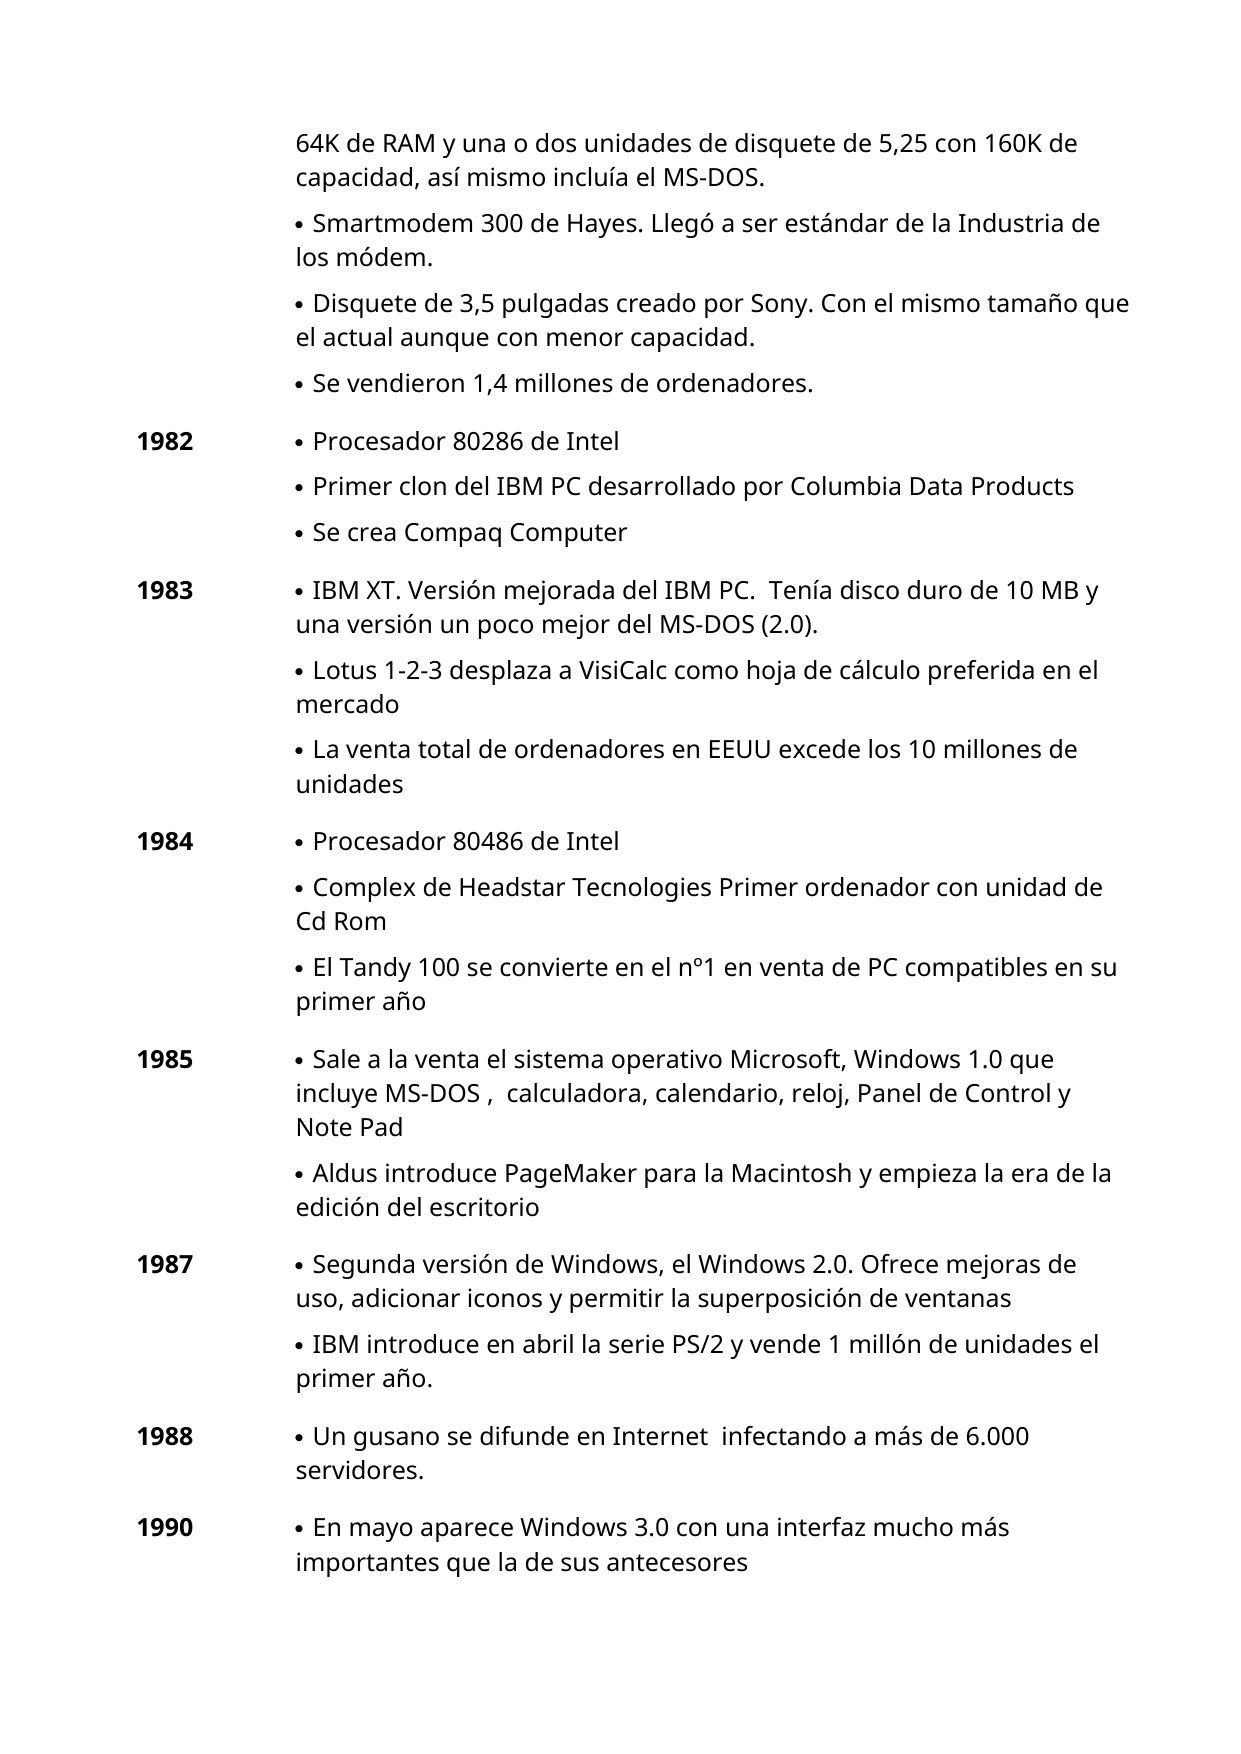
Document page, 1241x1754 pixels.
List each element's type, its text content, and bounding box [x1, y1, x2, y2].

table_cell 1988 [136, 1407, 295, 1498]
table_cell En mayo aparece Windows 3.0 con una interfaz mucho más importantes que la de sus antecesores [295, 1498, 1133, 1590]
table_cell Procesador 80286 de Intel Primer clon del IBM PC desarrollado por Columbia Data Products Se crea Compaq Computer [295, 411, 1133, 561]
table_cell 1984 [136, 812, 295, 1029]
table_cell Sale a la venta el sistema operativo Microsoft, Windows 1.0 que incluye MS-DOS , calculadora, calendario, reloj, Panel de Control y Note Pad Aldus introduce PageMaker para la Macintosh y empieza la era de la edición del escritorio [295, 1030, 1133, 1235]
table_cell 1990 [136, 1498, 295, 1590]
table_cell 64K de RAM y una o dos unidades de disquete de 5,25 con 160K de capacidad, así mismo incluía el MS-DOS. Smartmodem 300 de Hayes. Llegó a ser estándar de la Industria de los módem. Disquete de 3,5 pulgadas creado por Sony. Con el mismo tamaño que el actual aunque con menor capacidad. Se vendieron 1,4 millones de ordenadores. [295, 114, 1133, 411]
table_cell Un gusano se difunde en Internet infectando a más de 6.000 servidores. [295, 1407, 1133, 1498]
table_cell Segunda versión de Windows, el Windows 2.0. Ofrece mejoras de uso, adicionar iconos y permitir la superposición de ventanas IBM introduce en abril la serie PS/2 y vende 1 millón de unidades el primer año. [295, 1235, 1133, 1407]
table_cell 1982 [136, 411, 295, 561]
table_cell 1983 [136, 561, 295, 812]
table_cell 1987 [136, 1235, 295, 1407]
table_cell IBM XT. Versión mejorada del IBM PC. Tenía disco duro de 10 MB y una versión un poco mejor del MS-DOS (2.0). Lotus 1-2-3 desplaza a VisiCalc como hoja de cálculo preferida en el mercado La venta total de ordenadores en EEUU excede los 10 millones de unidades [295, 561, 1133, 812]
table_cell 1985 [136, 1030, 295, 1235]
table_cell [136, 114, 295, 411]
table_cell Procesador 80486 de Intel Complex de Headstar Tecnologies Primer ordenador con unidad de Cd Rom El Tandy 100 se convierte en el nº1 en venta de PC compatibles en su primer año [295, 812, 1133, 1029]
